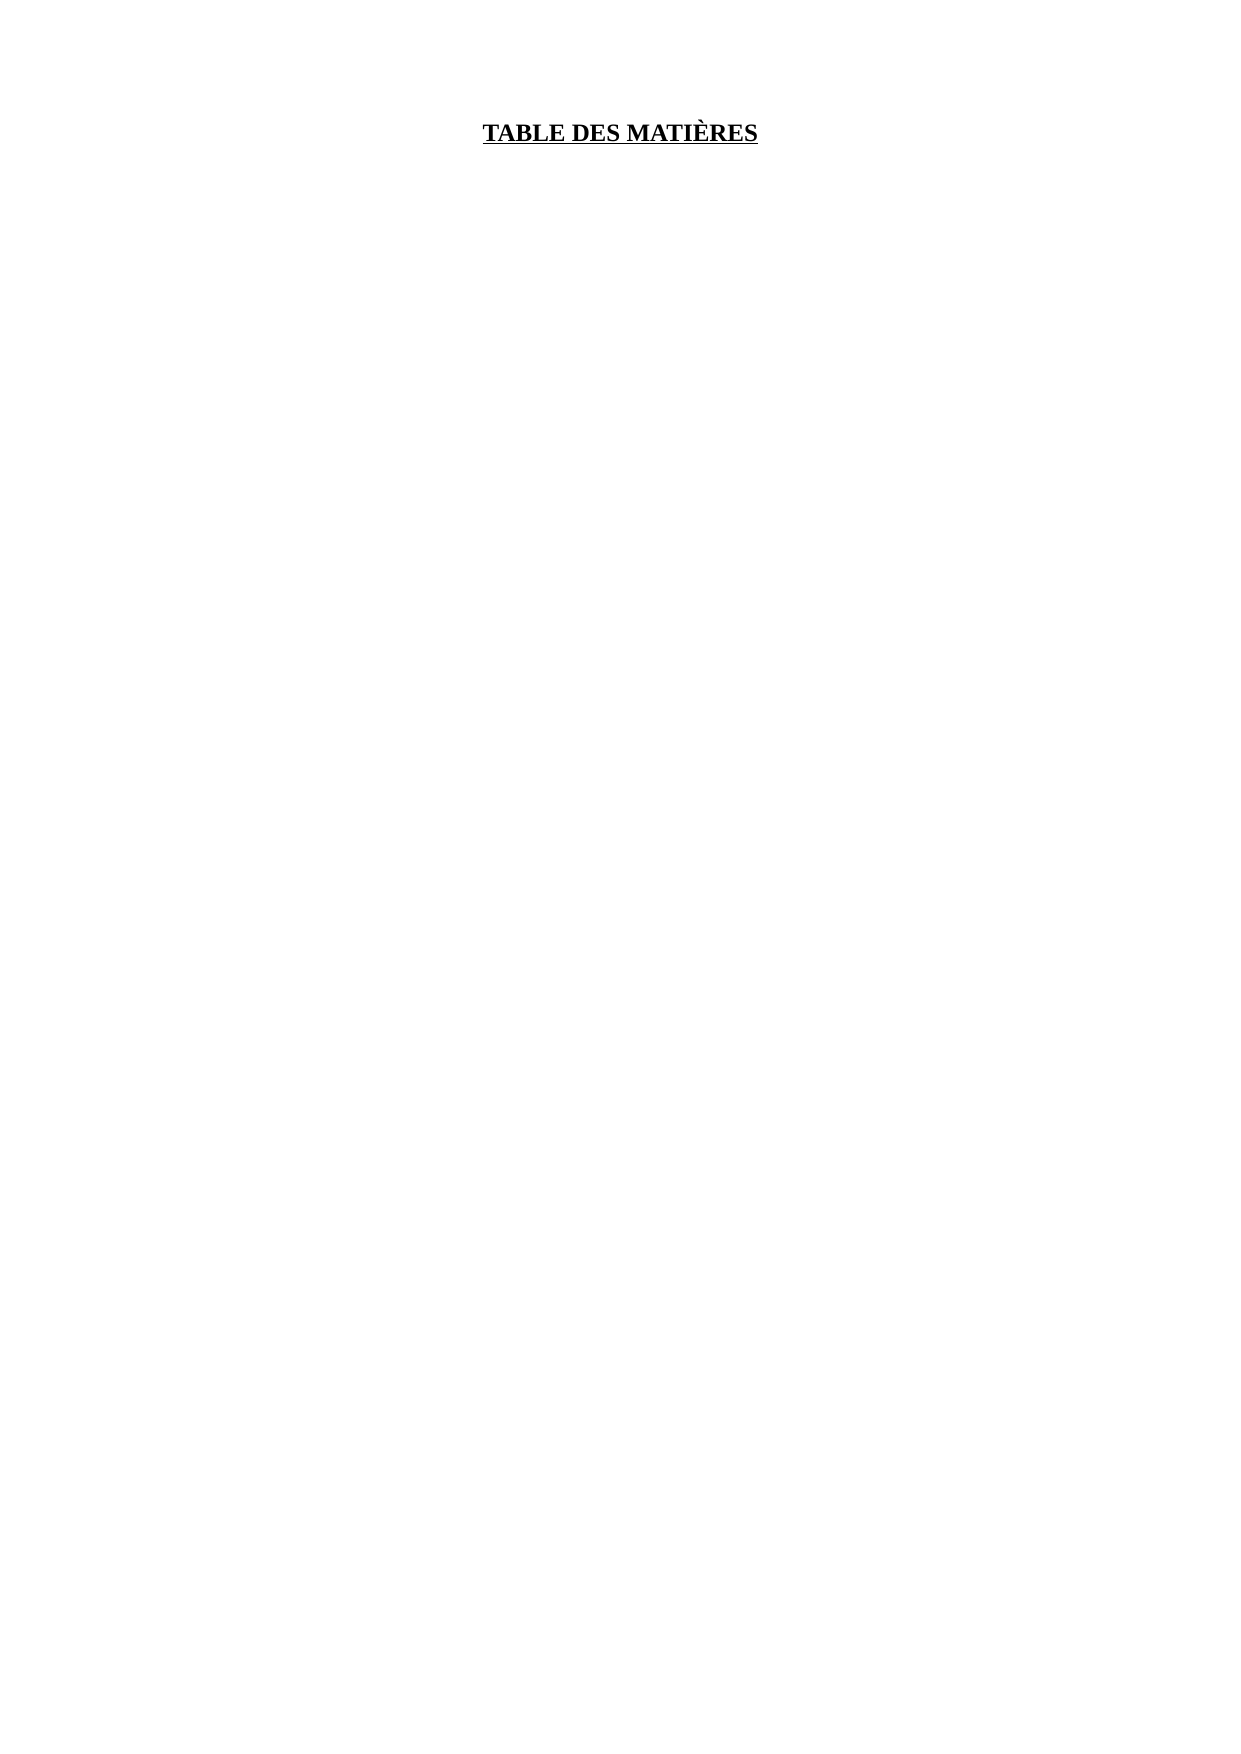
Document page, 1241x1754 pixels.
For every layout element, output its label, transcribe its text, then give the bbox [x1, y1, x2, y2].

text TABLE DES MATIÈRES [118, 118, 1122, 147]
